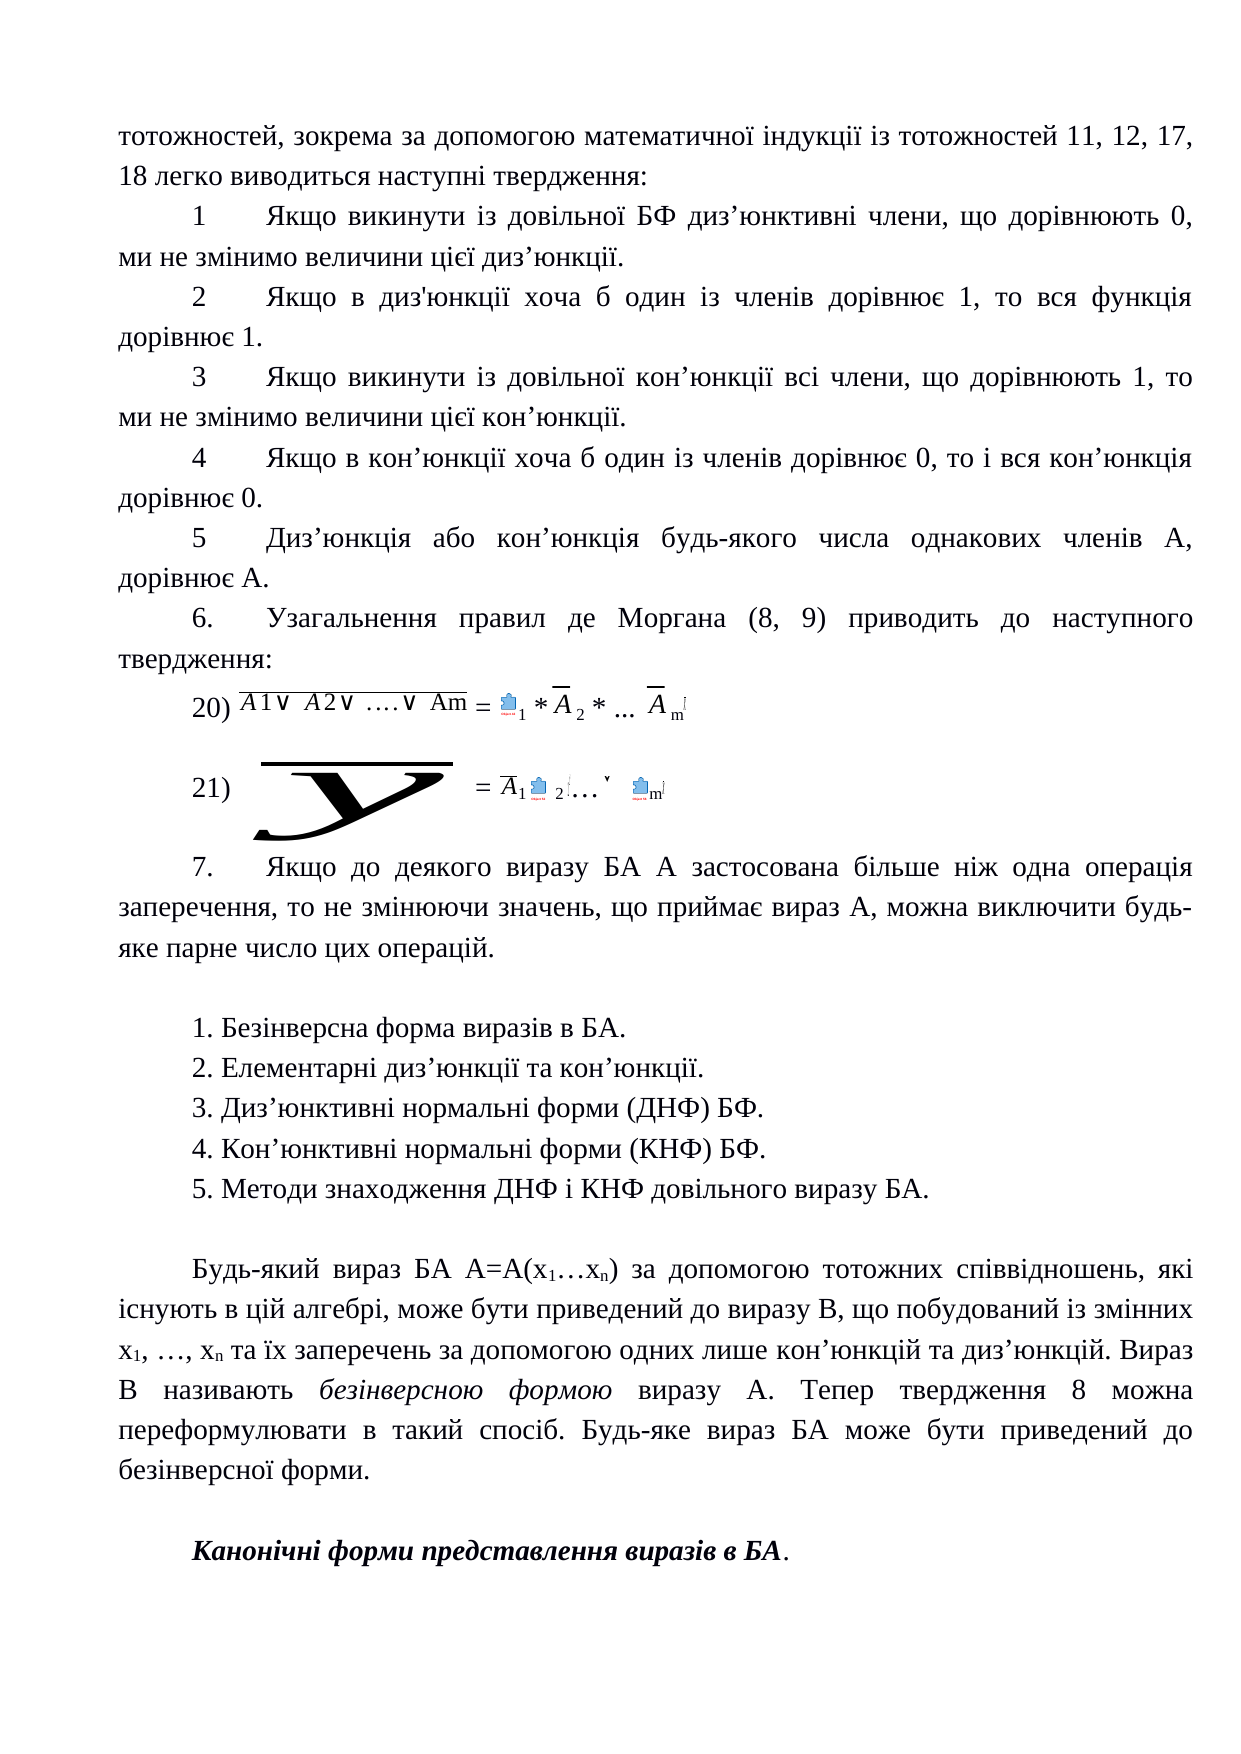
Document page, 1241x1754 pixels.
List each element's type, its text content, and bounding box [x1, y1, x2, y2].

text 5. Методи знаходження ДНФ і КНФ довільного виразу БА. [118, 1171, 1194, 1204]
list Якщо в диз'юнкції хоча б один із членів дорівнює 1, то вся функція дорівнює 1. [118, 279, 1194, 353]
list Диз’юнкція або кон’юнкція будь-якого числа однакових членів А, дорівнює А. [118, 520, 1194, 594]
text 2. Елементарні диз’юнкції та кон’юнкції. [118, 1050, 1194, 1084]
list Якщо викинути із довільної БФ диз’юнктивні члени, що дорівнюють 0, ми не змінимо величини цієї диз’юнкції. [118, 198, 1194, 272]
text 7. Якщо до деякого виразу БА А застосована більше ніж одна операція заперечення, то не змінюючи значень, що приймає вираз А, можна виключити будь-яке парне число цих операцій. [118, 849, 1194, 963]
text 21) = 1 2 … m [118, 731, 1194, 843]
text Будь-який вираз БА А=А(х1…xn) за допомогою тотожних співвідношень, які існують в цій алгебрі, може бути приведений до виразу В, що побудований із змінних х1, …, xn та їх заперечень за допомогою одних лише кон’юнкцій та диз’юнкцій. Вираз В називають безінверсною формою виразу А. Тепер твердження 8 можна переформулювати в такий спосіб. Будь-яке вираз БА може бути приведений до безінверсної форми. [118, 1251, 1194, 1486]
text 4. Кон’юнктивні нормальні форми (КНФ) БФ. [118, 1131, 1194, 1164]
list Якщо в кон’юнкції хоча б один із членів дорівнює 0, то і вся кон’юнкція дорівнює 0. [118, 440, 1194, 513]
text тотожностей, зокрема за допомогою математичної індукції із тотожностей 11, 12, 17, 18 легко виводиться наступні твердження: [118, 118, 1194, 192]
text 20) = 1 *2 * ... m [118, 681, 1194, 724]
text Канонічні форми представлення виразів в БА. [118, 1533, 1194, 1566]
text 3. Диз’юнктивні нормальні форми (ДНФ) БФ. [118, 1091, 1194, 1124]
text 6. Узагальнення правил де Моргана (8, 9) приводить до наступного твердження: [118, 601, 1194, 674]
list Якщо викинути із довільної кон’юнкції всі члени, що дорівнюють 1, то ми не змінимо величини цієї кон’юнкції. [118, 359, 1194, 433]
text 1. Безінверсна форма виразів в БА. [118, 1010, 1194, 1044]
